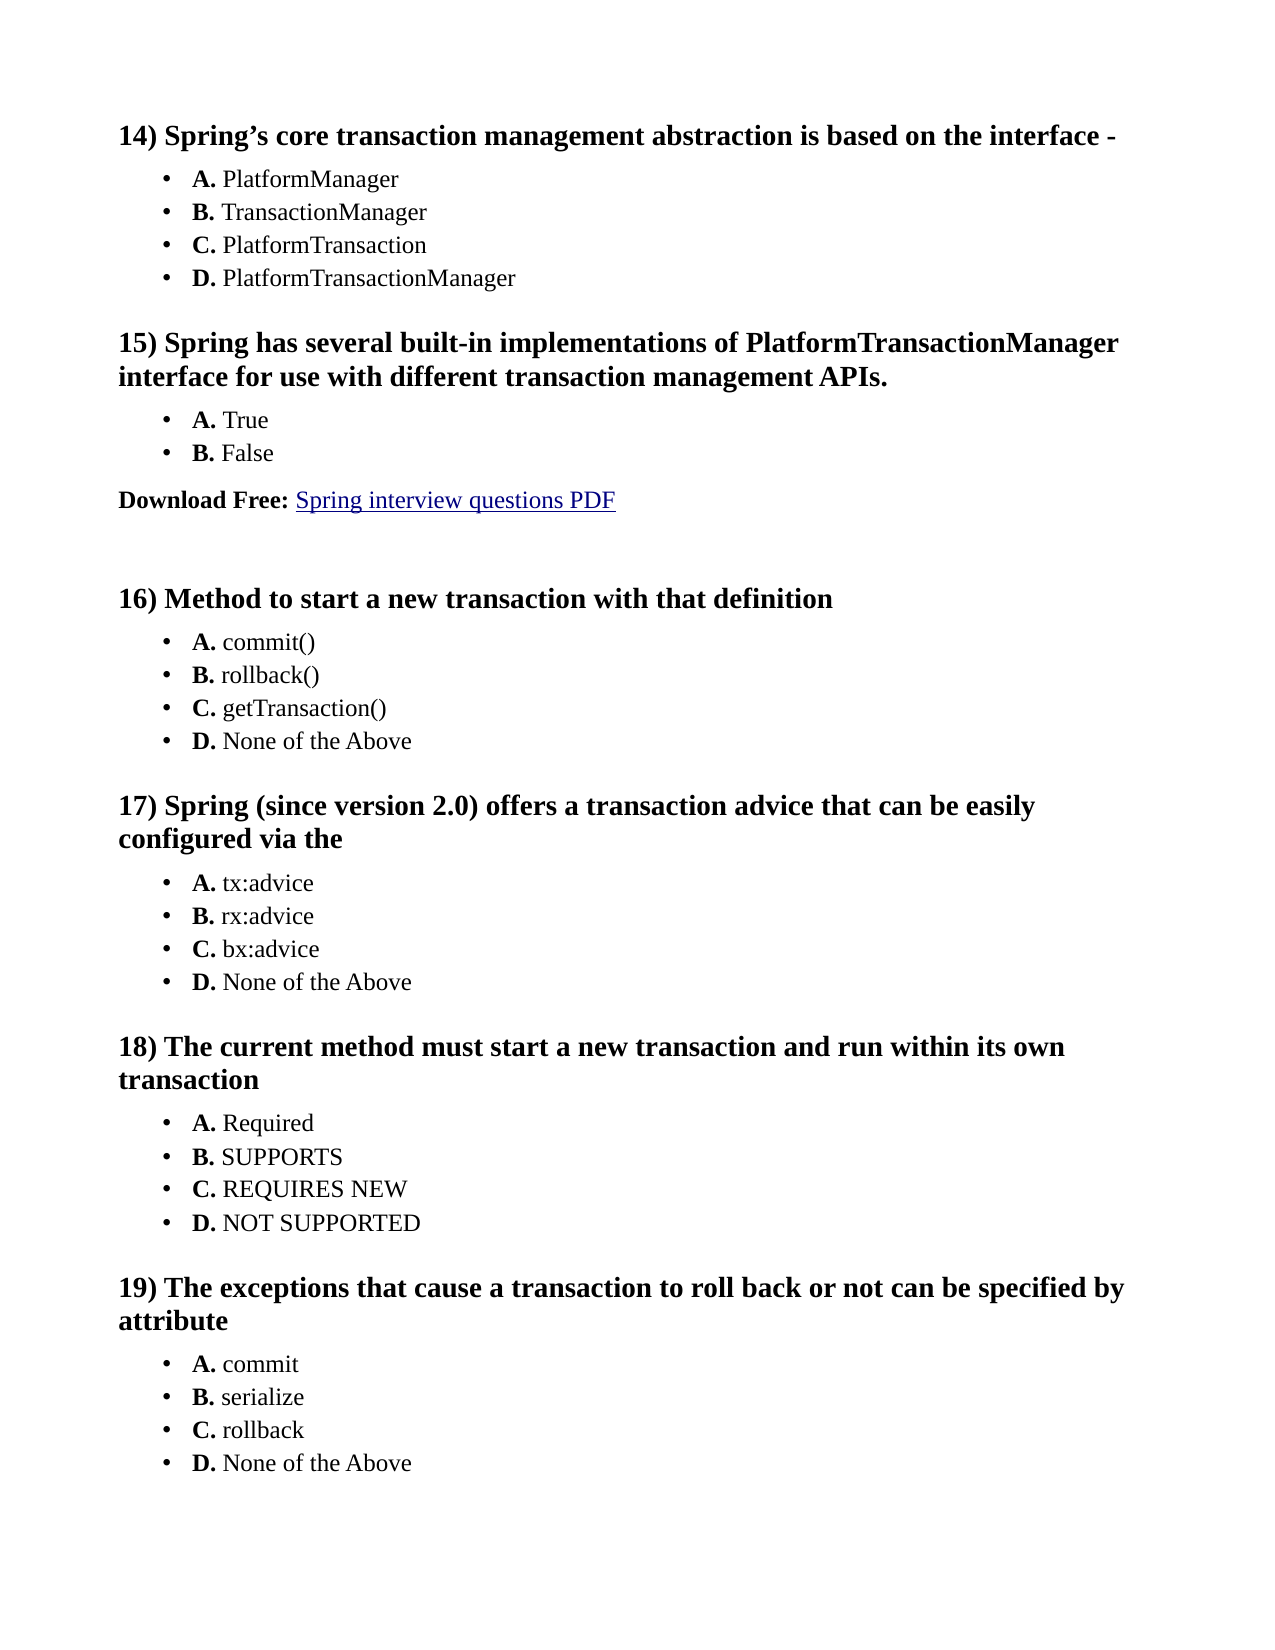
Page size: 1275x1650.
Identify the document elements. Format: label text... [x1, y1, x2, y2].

subtitle 19) The exceptions that cause a transaction to roll back or not can be specified by attribute [118, 1270, 1157, 1337]
text Download Free: Spring interview questions PDF [118, 486, 1157, 514]
subtitle 17) Spring (since version 2.0) offers a transaction advice that can be easily configured via the [118, 788, 1157, 855]
list A. tx:advice [162, 868, 1157, 896]
list A. commit() [162, 627, 1157, 656]
subtitle 14) Spring’s core transaction management abstraction is based on the interface - [118, 118, 1157, 152]
list D. None of the Above [162, 967, 1157, 996]
list D. PlatformTransactionManager [162, 263, 1157, 292]
list D. NOT SUPPORTED [162, 1208, 1157, 1236]
list D. None of the Above [162, 726, 1157, 755]
list C. PlatformTransaction [162, 230, 1157, 259]
list A. commit [162, 1349, 1157, 1378]
list B. serialize [162, 1382, 1157, 1411]
list C. getTransaction() [162, 693, 1157, 722]
list C. REQUIRES NEW [162, 1174, 1157, 1203]
list B. False [162, 438, 1157, 467]
list A. True [162, 405, 1157, 434]
list B. TransactionManager [162, 197, 1157, 226]
list B. rx:advice [162, 901, 1157, 929]
list B. rollback() [162, 660, 1157, 689]
subtitle 18) The current method must start a new transaction and run within its own transaction [118, 1029, 1157, 1096]
list C. bx:advice [162, 934, 1157, 962]
subtitle 15) Spring has several built-in implementations of PlatformTransactionManager interface for use with different transaction management APIs. [118, 325, 1157, 392]
list C. rollback [162, 1415, 1157, 1444]
subtitle 16) Method to start a new transaction with that definition [118, 581, 1157, 614]
list A. Required [162, 1108, 1157, 1137]
list B. SUPPORTS [162, 1142, 1157, 1170]
list D. None of the Above [162, 1448, 1157, 1477]
list A. PlatformManager [162, 164, 1157, 193]
